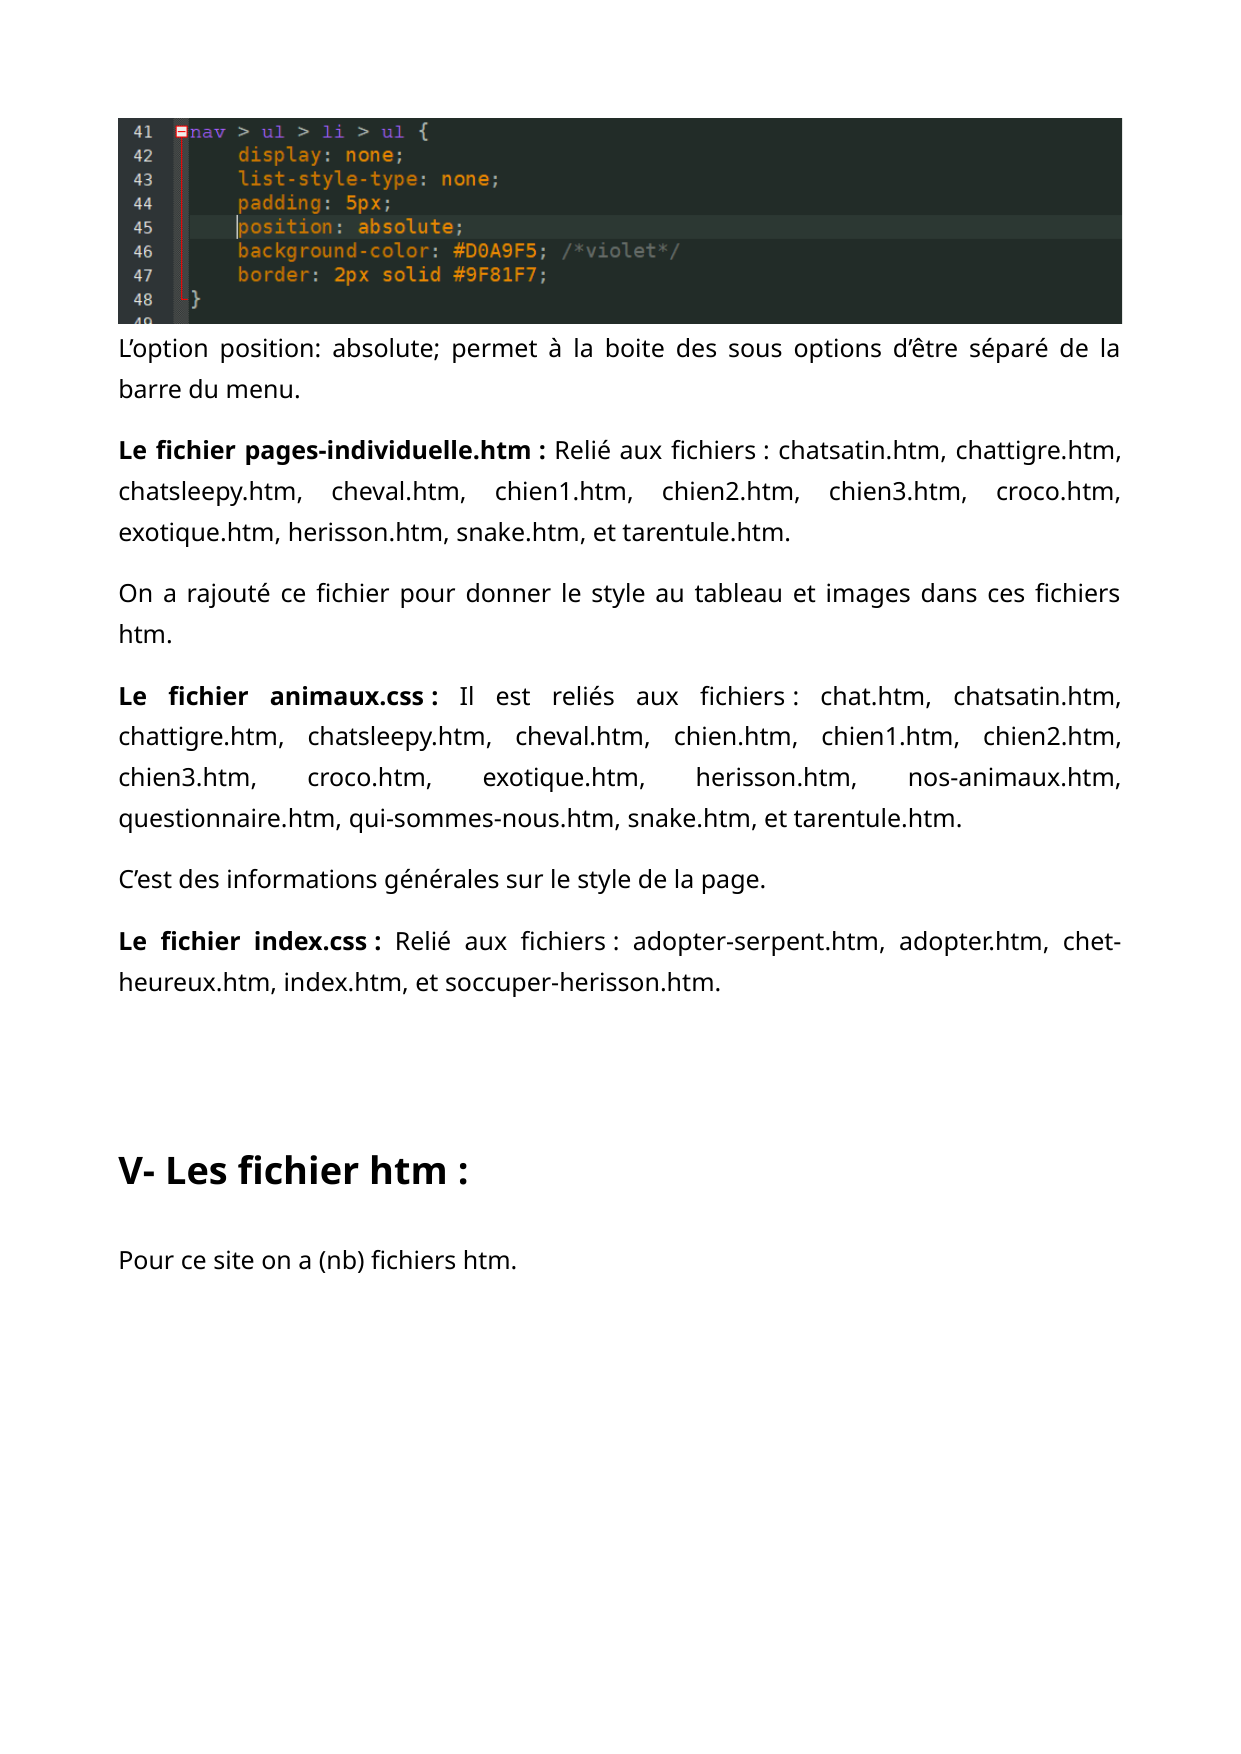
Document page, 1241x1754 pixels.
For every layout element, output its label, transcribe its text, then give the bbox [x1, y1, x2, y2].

text Le fichier pages-individuelle.htm : Relié aux fichiers : chatsatin.htm, chattigre.htm, chatsleepy.htm, cheval.htm, chien1.htm, chien2.htm, chien3.htm, croco.htm, exotique.htm, herisson.htm, snake.htm, et tarentule.htm. [118, 433, 1122, 548]
text Le fichier animaux.css : Il est reliés aux fichiers : chat.htm, chatsatin.htm, chattigre.htm, chatsleepy.htm, cheval.htm, chien.htm, chien1.htm, chien2.htm, chien3.htm, croco.htm, exotique.htm, herisson.htm, nos-animaux.htm, questionnaire.htm, qui-sommes-nous.htm, snake.htm, et tarentule.htm. [118, 678, 1122, 835]
picture [118, 118, 1123, 324]
text C’est des informations générales sur le style de la page. [118, 862, 1122, 896]
subtitle Les fichier htm : [118, 1144, 1122, 1196]
text On a rajouté ce fichier pour donner le style au tableau et images dans ces fichiers htm. [118, 576, 1122, 651]
text Le fichier index.css : Relié aux fichiers : adopter-serpent.htm, adopter.htm, chet-heureux.htm, index.htm, et soccuper-herisson.htm. [118, 923, 1122, 998]
text L’option position: absolute; permet à la boite des sous options d’être séparé de la barre du menu. [118, 324, 1122, 405]
text Pour ce site on a (nb) fichiers htm. [118, 1243, 1122, 1277]
